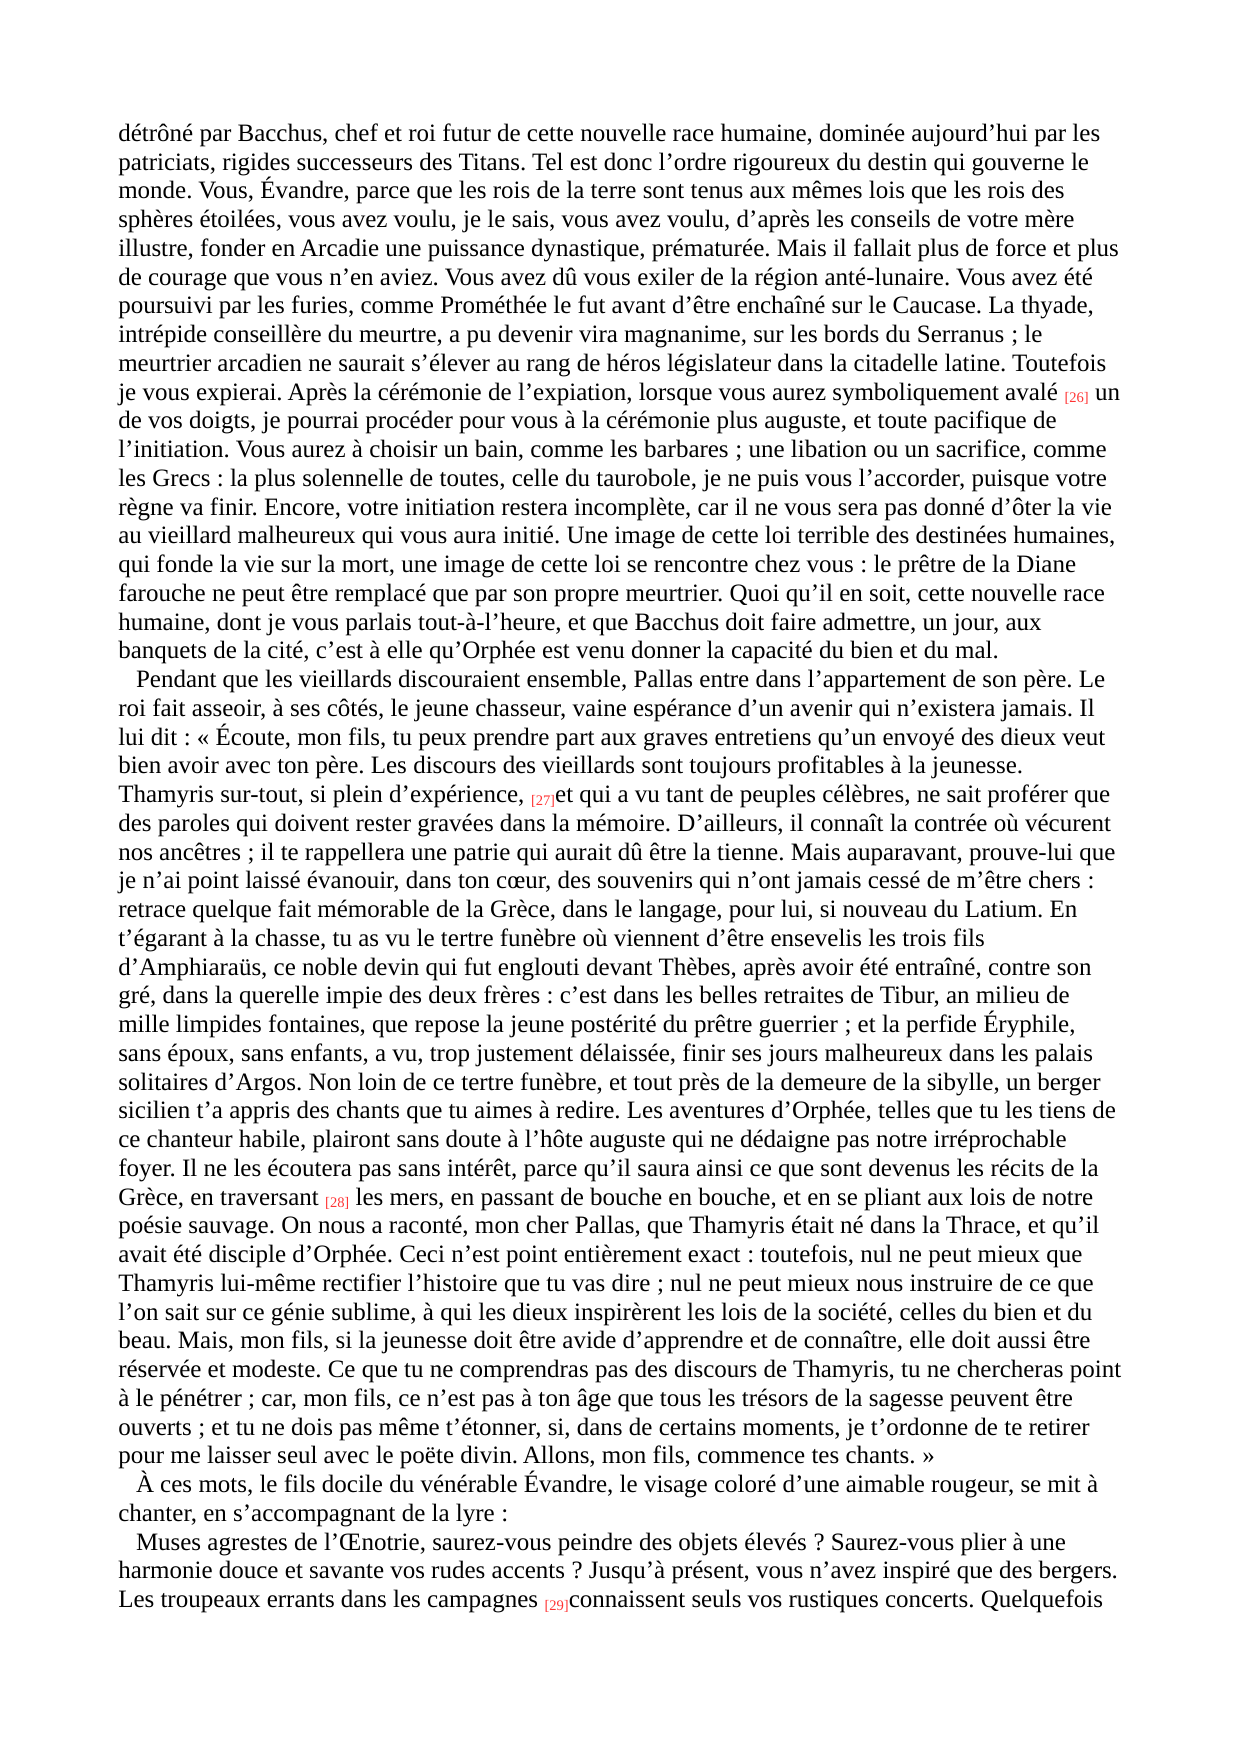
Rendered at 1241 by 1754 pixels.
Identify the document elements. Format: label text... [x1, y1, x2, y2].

text Muses agrestes de l’Œnotrie, saurez-vous peindre des objets élevés ? Saurez-vous plier à une harmonie douce et savante vos rudes accents ? Jusqu’à présent, vous n’avez inspiré que des bergers. Les troupeaux errants dans les campagnes [29]connaissent seuls vos rustiques concerts. Quelquefois [118, 1527, 1122, 1613]
text À ces mots, le fils docile du vénérable Évandre, le visage coloré d’une aimable rougeur, se mit à chanter, en s’accompagnant de la lyre : [118, 1469, 1122, 1527]
text détrôné par Bacchus, chef et roi futur de cette nouvelle race humaine, dominée aujourd’hui par les patriciats, rigides successeurs des Titans. Tel est donc l’ordre rigoureux du destin qui gouverne le monde. Vous, Évandre, parce que les rois de la terre sont tenus aux mêmes lois que les rois des sphères étoilées, vous avez voulu, je le sais, vous avez voulu, d’après les conseils de votre mère illustre, fonder en Arcadie une puissance dynastique, prématurée. Mais il fallait plus de force et plus de courage que vous n’en aviez. Vous avez dû vous exiler de la région anté-lunaire. Vous avez été poursuivi par les furies, comme Prométhée le fut avant d’être enchaîné sur le Caucase. La thyade, intrépide conseillère du meurtre, a pu devenir vira magnanime, sur les bords du Serranus ; le meurtrier arcadien ne saurait s’élever au rang de héros législateur dans la citadelle latine. Toutefois je vous expierai. Après la cérémonie de l’expiation, lorsque vous aurez symboliquement avalé [26] un de vos doigts, je pourrai procéder pour vous à la cérémonie plus auguste, et toute pacifique de l’initiation. Vous aurez à choisir un bain, comme les barbares ; une libation ou un sacrifice, comme les Grecs : la plus solennelle de toutes, celle du taurobole, je ne puis vous l’accorder, puisque votre règne va finir. Encore, votre initiation restera incomplète, car il ne vous sera pas donné d’ôter la vie au vieillard malheureux qui vous aura initié. Une image de cette loi terrible des destinées humaines, qui fonde la vie sur la mort, une image de cette loi se rencontre chez vous : le prêtre de la Diane farouche ne peut être remplacé que par son propre meurtrier. Quoi qu’il en soit, cette nouvelle race humaine, dont je vous parlais tout-à-l’heure, et que Bacchus doit faire admettre, un jour, aux banquets de la cité, c’est à elle qu’Orphée est venu donner la capacité du bien et du mal. [118, 118, 1122, 664]
text Pendant que les vieillards discouraient ensemble, Pallas entre dans l’appartement de son père. Le roi fait asseoir, à ses côtés, le jeune chasseur, vaine espérance d’un avenir qui n’existera jamais. Il lui dit : « Écoute, mon fils, tu peux prendre part aux graves entretiens qu’un envoyé des dieux veut bien avoir avec ton père. Les discours des vieillards sont toujours profitables à la jeunesse. Thamyris sur-tout, si plein d’expérience, [27]et qui a vu tant de peuples célèbres, ne sait proférer que des paroles qui doivent rester gravées dans la mémoire. D’ailleurs, il connaît la contrée où vécurent nos ancêtres ; il te rappellera une patrie qui aurait dû être la tienne. Mais auparavant, prouve-lui que je n’ai point laissé évanouir, dans ton cœur, des souvenirs qui n’ont jamais cessé de m’être chers : retrace quelque fait mémorable de la Grèce, dans le langage, pour lui, si nouveau du Latium. En t’égarant à la chasse, tu as vu le tertre funèbre où viennent d’être ensevelis les trois fils d’Amphiaraüs, ce noble devin qui fut englouti devant Thèbes, après avoir été entraîné, contre son gré, dans la querelle impie des deux frères : c’est dans les belles retraites de Tibur, an milieu de mille limpides fontaines, que repose la jeune postérité du prêtre guerrier ; et la perfide Éryphile, sans époux, sans enfants, a vu, trop justement délaissée, finir ses jours malheureux dans les palais solitaires d’Argos. Non loin de ce tertre funèbre, et tout près de la demeure de la sibylle, un berger sicilien t’a appris des chants que tu aimes à redire. Les aventures d’Orphée, telles que tu les tiens de ce chanteur habile, plairont sans doute à l’hôte auguste qui ne dédaigne pas notre irréprochable foyer. Il ne les écoutera pas sans intérêt, parce qu’il saura ainsi ce que sont devenus les récits de la Grèce, en traversant [28] les mers, en passant de bouche en bouche, et en se pliant aux lois de notre poésie sauvage. On nous a raconté, mon cher Pallas, que Thamyris était né dans la Thrace, et qu’il avait été disciple d’Orphée. Ceci n’est point entièrement exact : toutefois, nul ne peut mieux que Thamyris lui-même rectifier l’histoire que tu vas dire ; nul ne peut mieux nous instruire de ce que l’on sait sur ce génie sublime, à qui les dieux inspirèrent les lois de la société, celles du bien et du beau. Mais, mon fils, si la jeunesse doit être avide d’apprendre et de connaître, elle doit aussi être réservée et modeste. Ce que tu ne comprendras pas des discours de Thamyris, tu ne chercheras point à le pénétrer ; car, mon fils, ce n’est pas à ton âge que tous les trésors de la sagesse peuvent être ouverts ; et tu ne dois pas même t’étonner, si, dans de certains moments, je t’ordonne de te retirer pour me laisser seul avec le poëte divin. Allons, mon fils, commence tes chants. » [118, 664, 1122, 1469]
